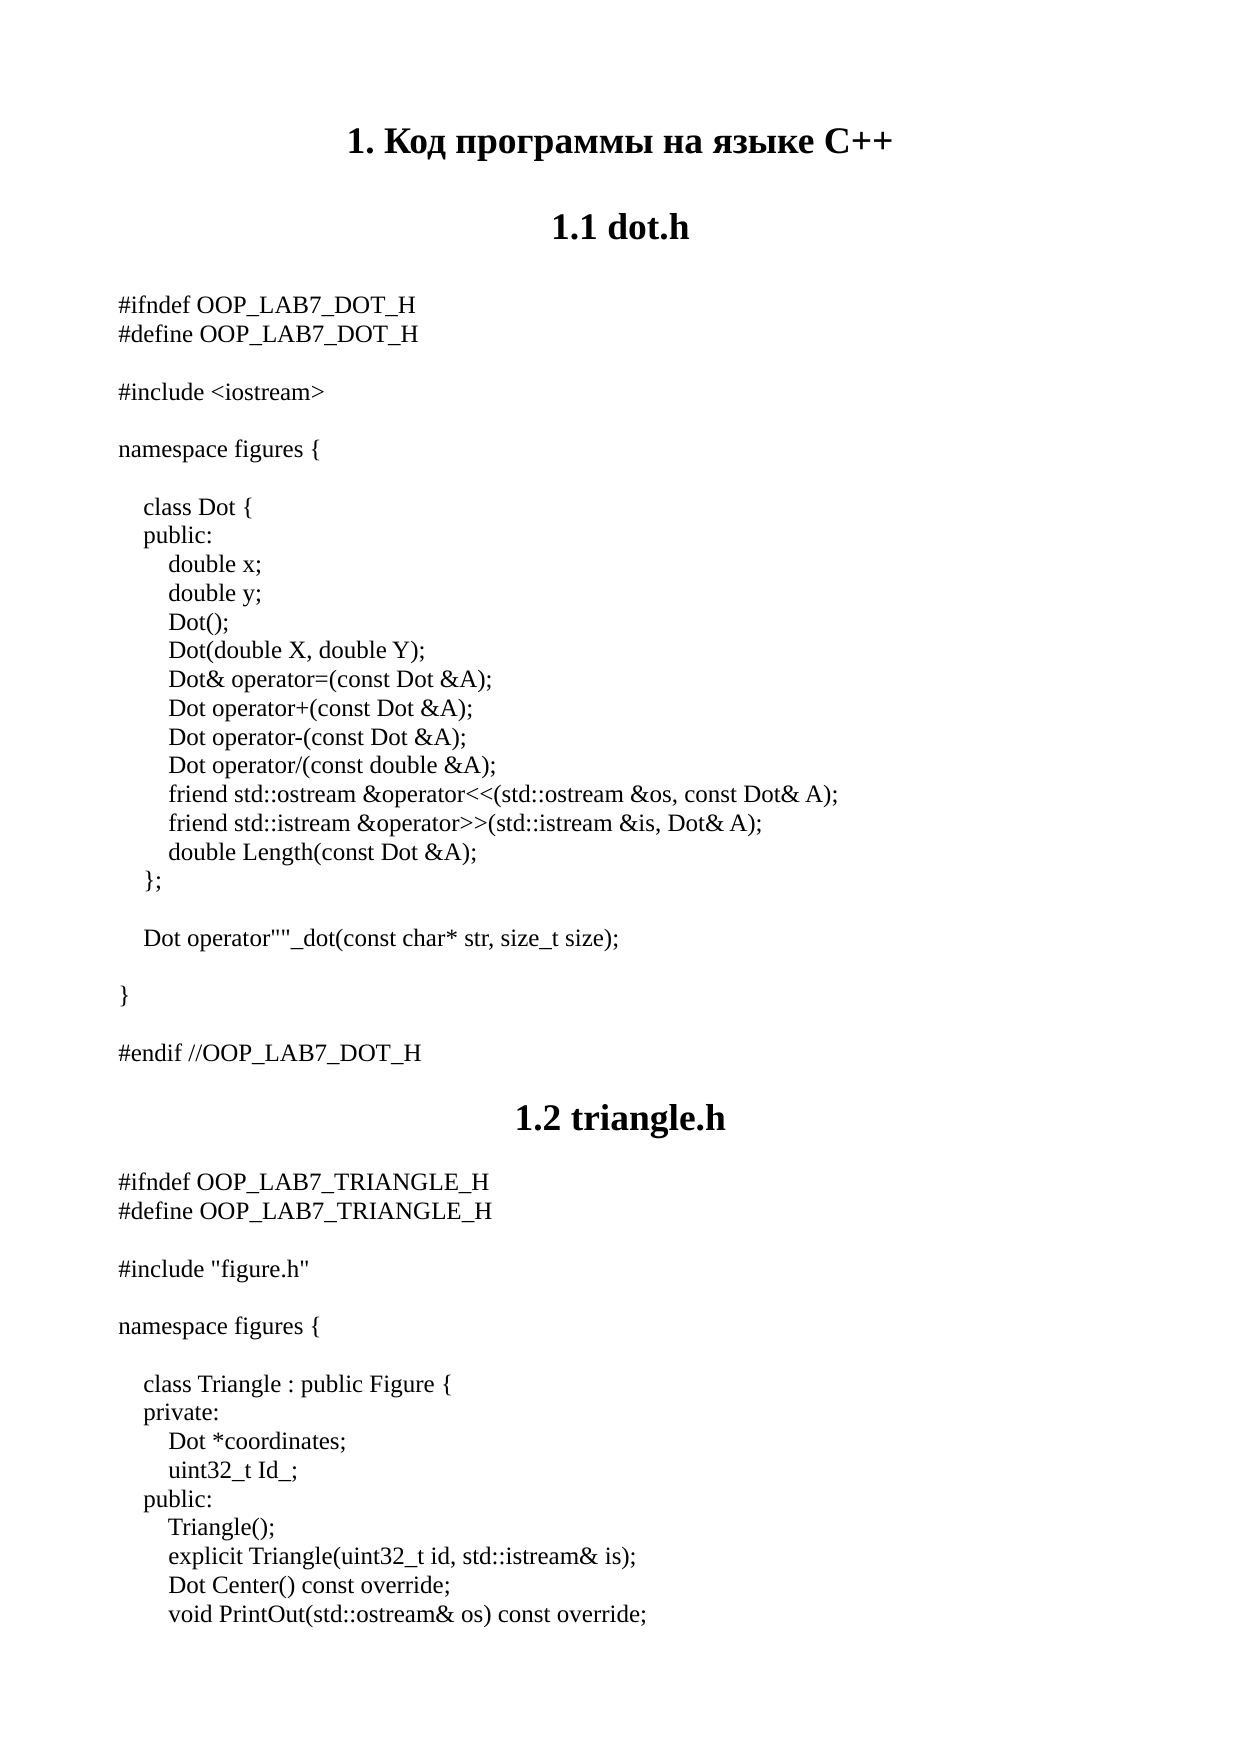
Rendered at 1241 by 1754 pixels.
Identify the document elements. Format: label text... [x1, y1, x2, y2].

text #define OOP_LAB7_TRIANGLE_H [118, 1196, 1122, 1225]
text Dot operator/(const double &A); [118, 751, 1122, 779]
text uint32_t Id_; [118, 1455, 1122, 1484]
text Dot& operator=(const Dot &A); [118, 664, 1122, 693]
text Dot operator""_dot(const char* str, size_t size); [118, 923, 1122, 952]
text Dot Center() const override; [118, 1570, 1122, 1599]
text namespace figures { [118, 434, 1122, 463]
text private: [118, 1397, 1122, 1426]
text }; [118, 866, 1122, 894]
text Dot operator-(const Dot &A); [118, 722, 1122, 751]
text class Dot { [118, 492, 1122, 521]
text #endif //OOP_LAB7_DOT_H [118, 1038, 1122, 1067]
text Dot(); [118, 607, 1122, 636]
text double x; [118, 549, 1122, 578]
text #define OOP_LAB7_DOT_H [118, 319, 1122, 348]
text } [118, 981, 1122, 1009]
text Dot operator+(const Dot &A); [118, 693, 1122, 722]
text namespace figures { [118, 1311, 1122, 1340]
text public: [118, 521, 1122, 549]
text #include <iostream> [118, 377, 1122, 406]
text #include "figure.h" [118, 1254, 1122, 1282]
text 1. Код программы на языке C++ [118, 118, 1122, 161]
text 1.1 dot.h [118, 204, 1122, 247]
text double Length(const Dot &A); [118, 837, 1122, 866]
text class Triangle : public Figure { [118, 1369, 1122, 1397]
text explicit Triangle(uint32_t id, std::istream& is); [118, 1541, 1122, 1570]
text Dot *coordinates; [118, 1426, 1122, 1455]
text void PrintOut(std::ostream& os) const override; [118, 1599, 1122, 1627]
text #ifndef OOP_LAB7_TRIANGLE_H [118, 1167, 1122, 1196]
text friend std::istream &operator>>(std::istream &is, Dot& A); [118, 808, 1122, 837]
text #ifndef OOP_LAB7_DOT_H [118, 291, 1122, 319]
text 1.2 triangle.h [118, 1096, 1122, 1139]
text Dot(double X, double Y); [118, 636, 1122, 664]
text friend std::ostream &operator<<(std::ostream &os, const Dot& A); [118, 779, 1122, 808]
text double y; [118, 578, 1122, 607]
text public: [118, 1484, 1122, 1512]
text Triangle(); [118, 1512, 1122, 1541]
